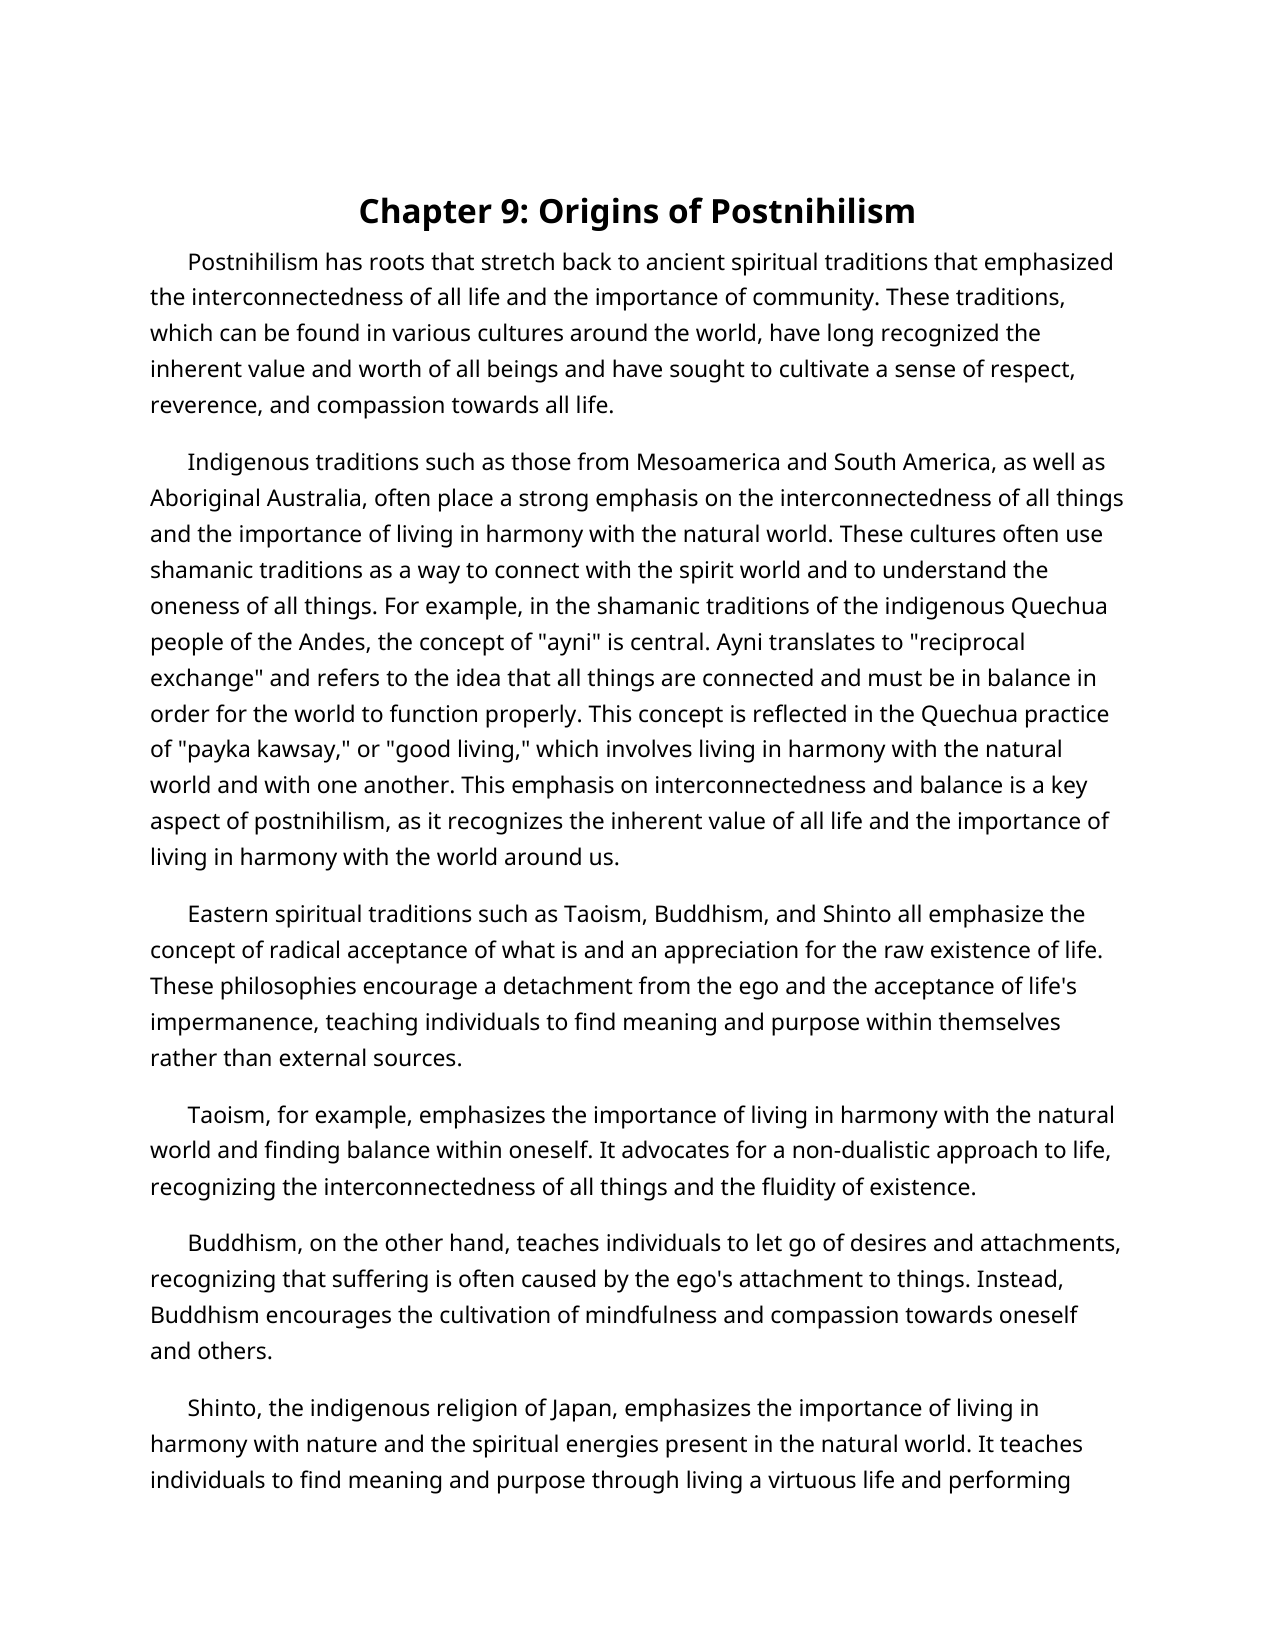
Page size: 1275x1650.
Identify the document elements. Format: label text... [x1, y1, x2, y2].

text Postnihilism has roots that stretch back to ancient spiritual traditions that emphasized the interconnectedness of all life and the importance of community. These traditions, which can be found in various cultures around the world, have long recognized the inherent value and worth of all beings and have sought to cultivate a sense of respect, reverence, and compassion towards all life. [150, 245, 1125, 420]
text Indigenous traditions such as those from Mesoamerica and South America, as well as Aboriginal Australia, often place a strong emphasis on the interconnectedness of all things and the importance of living in harmony with the natural world. These cultures often use shamanic traditions as a way to connect with the spirit world and to understand the oneness of all things. For example, in the shamanic traditions of the indigenous Quechua people of the Andes, the concept of "ayni" is central. Ayni translates to "reciprocal exchange" and refers to the idea that all things are connected and must be in balance in order for the world to function properly. This concept is reflected in the Quechua practice of "payka kawsay," or "good living," which involves living in harmony with the natural world and with one another. This emphasis on interconnectedness and balance is a key aspect of postnihilism, as it recognizes the inherent value of all life and the importance of living in harmony with the world around us. [150, 446, 1125, 872]
text Buddhism, on the other hand, teaches individuals to let go of desires and attachments, recognizing that suffering is often caused by the ego's attachment to things. Instead, Buddhism encourages the cultivation of mindfulness and compassion towards oneself and others. [150, 1227, 1125, 1366]
text Shinto, the indigenous religion of Japan, emphasizes the importance of living in harmony with nature and the spiritual energies present in the natural world. It teaches individuals to find meaning and purpose through living a virtuous life and performing [150, 1392, 1125, 1495]
subtitle Chapter 9: Origins of Postnihilism [150, 187, 1125, 233]
text Eastern spiritual traditions such as Taoism, Buddhism, and Shinto all emphasize the concept of radical acceptance of what is and an appreciation for the raw existence of life. These philosophies encourage a detachment from the ego and the acceptance of life's impermanence, teaching individuals to find meaning and purpose within themselves rather than external sources. [150, 898, 1125, 1073]
text Taoism, for example, emphasizes the importance of living in harmony with the natural world and finding balance within oneself. It advocates for a non-dualistic approach to life, recognizing the interconnectedness of all things and the fluidity of existence. [150, 1098, 1125, 1202]
